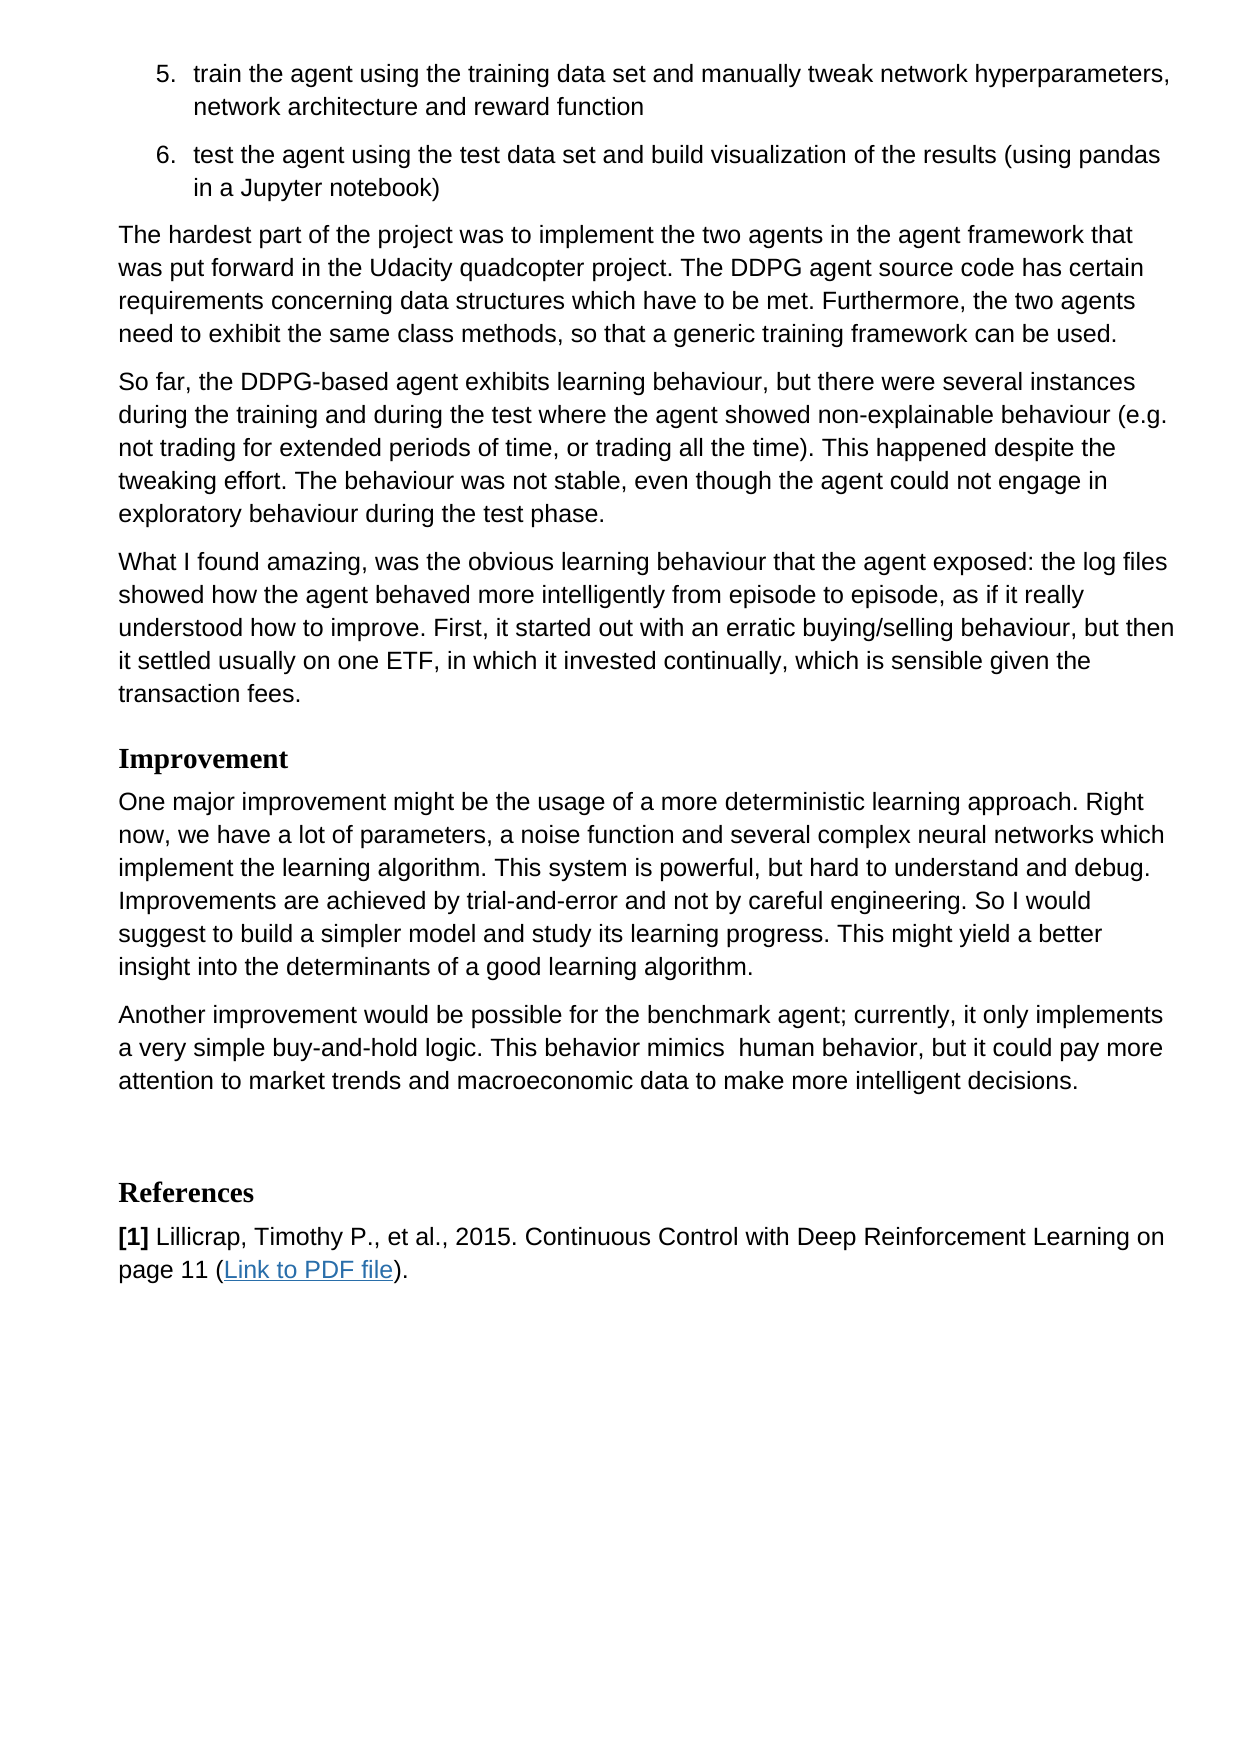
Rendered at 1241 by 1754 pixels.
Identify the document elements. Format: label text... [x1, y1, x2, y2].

text One major improvement might be the usage of a more deterministic learning approach. Right now, we have a lot of parameters, a noise function and several complex neural networks which implement the learning algorithm. This system is powerful, but hard to understand and debug. Improvements are achieved by trial-and-error and not by careful engineering. So I would suggest to build a simpler model and study its learning progress. This might yield a better insight into the determinants of a good learning algorithm. [118, 787, 1181, 981]
subtitle References [118, 1176, 1181, 1209]
text [1] Lillicrap, Timothy P., et al., 2015. Continuous Control with Deep Reinforcement Learning on page 11 (Link to PDF file). [118, 1222, 1181, 1283]
list test the agent using the test data set and build visualization of the results (using pandas in a Jupyter notebook) [156, 140, 1181, 201]
text So far, the DDPG-based agent exhibits learning behaviour, but there were several instances during the training and during the test where the agent showed non-explainable behaviour (e.g. not trading for extended periods of time, or trading all the time). This happened despite the tweaking effort. The behaviour was not stable, even though the agent could not engage in exploratory behaviour during the test phase. [118, 367, 1181, 528]
subtitle Improvement [118, 741, 1181, 774]
text Another improvement would be possible for the benchmark agent; currently, it only implements a very simple buy-and-hold logic. This behavior mimics human behavior, but it could pay more attention to market trends and macroeconomic data to make more intelligent decisions. [118, 1000, 1181, 1094]
text What I found amazing, was the obvious learning behaviour that the agent exposed: the log files showed how the agent behaved more intelligently from episode to episode, as if it really understood how to improve. First, it started out with an erratic buying/selling behaviour, but then it settled usually on one ETF, in which it invested continually, which is sensible given the transaction fees. [118, 547, 1181, 707]
list train the agent using the training data set and manually tweak network hyperparameters, network architecture and reward function [156, 59, 1181, 121]
text The hardest part of the project was to implement the two agents in the agent framework that was put forward in the Udacity quadcopter project. The DDPG agent source code has certain requirements concerning data structures which have to be met. Furthermore, the two agents need to exhibit the same class methods, so that a generic training framework can be used. [118, 220, 1181, 348]
